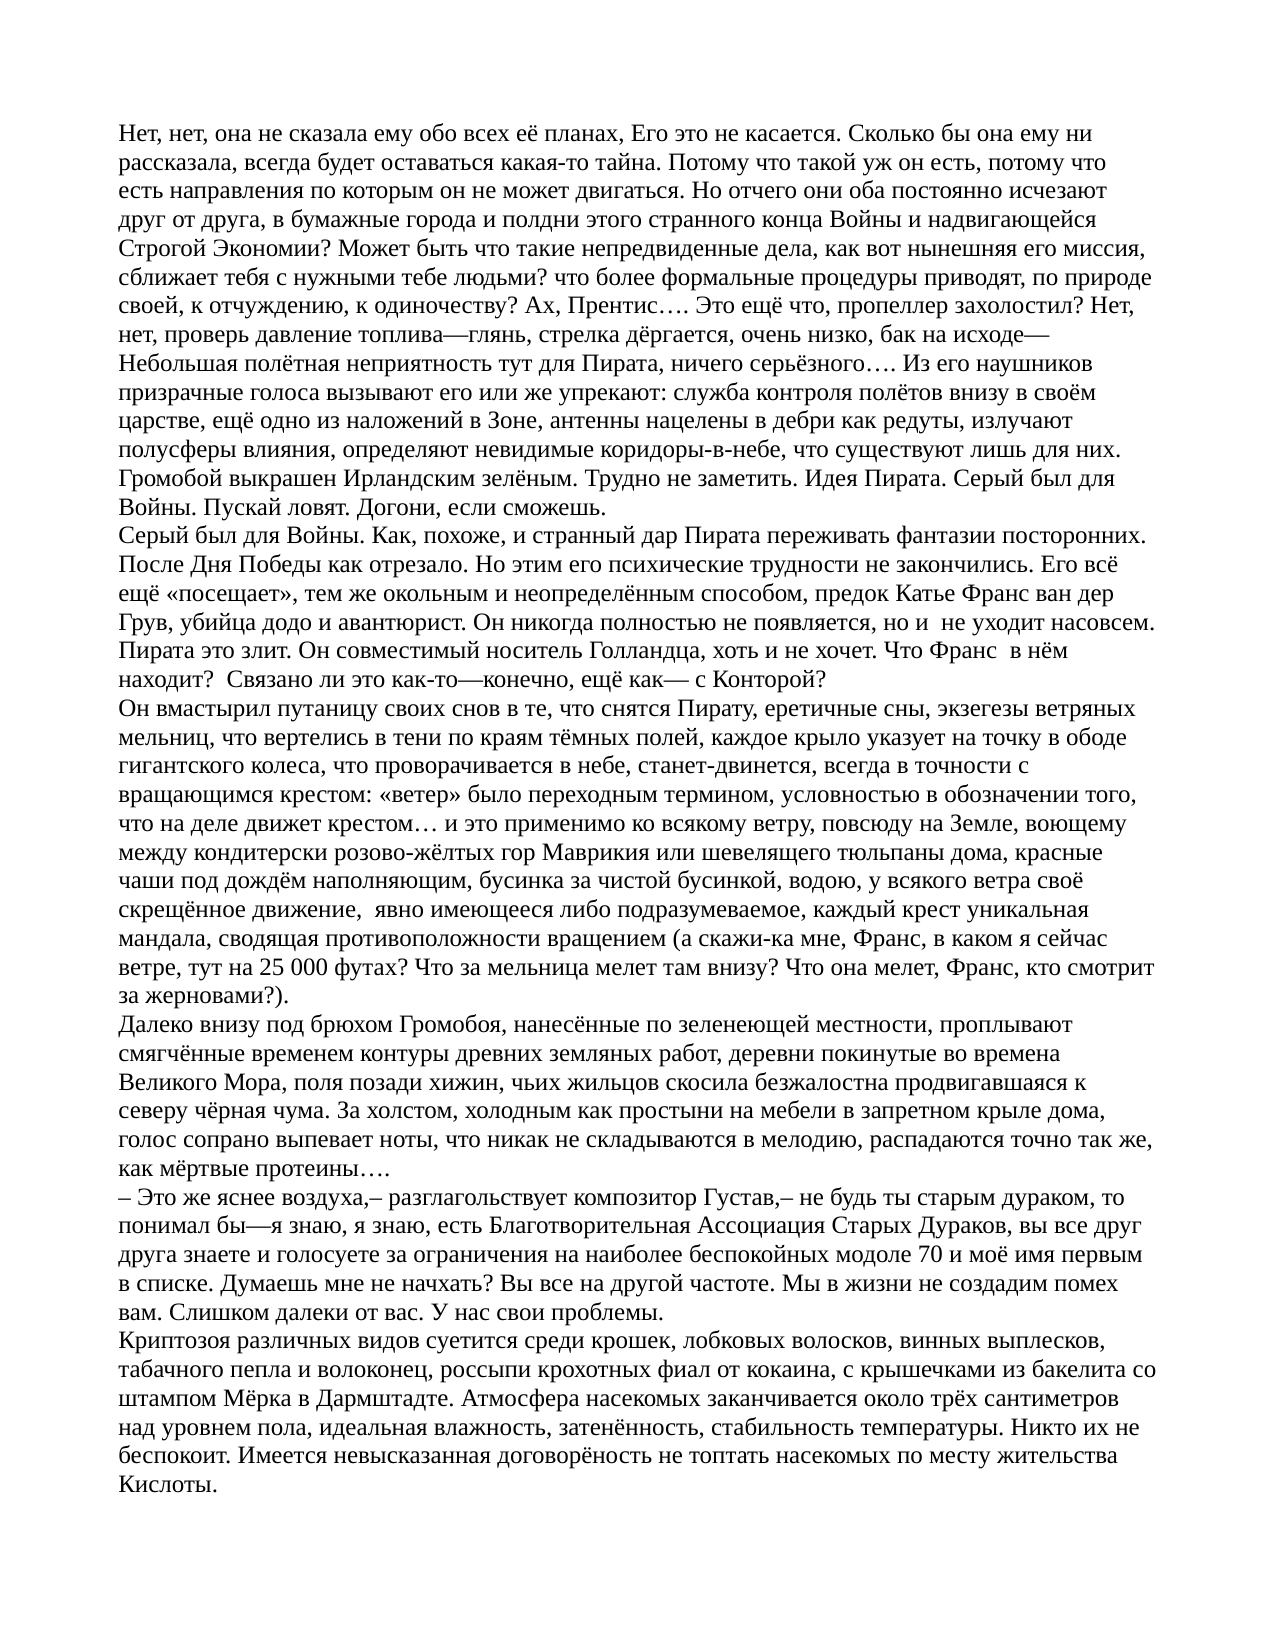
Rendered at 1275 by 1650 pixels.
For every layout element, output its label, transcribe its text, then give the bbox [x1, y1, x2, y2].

text Криптозоя различных видов суетится среди крошек, лобковых волосков, винных выплесков, табачного пепла и волоконец, россыпи крохотных фиал от кокаина, с крышечками из бакелита со штампом Мёрка в Дармштадте. Атмосфера насекомых заканчивается около трёх сантиметров над уровнем пола, идеальная влажность, затенённость, стабильность температуры. Никто их не беспокоит. Имеется невысказанная договорёность не топтать насекомых по месту жительства Кислоты. [118, 1326, 1157, 1498]
text Серый был для Войны. Как, похоже, и странный дар Пирата переживать фантазии посторонних. После Дня Победы как отрезало. Но этим его психические трудности не закончились. Его всё ещё «посещает», тем же окольным и неопределённым способом, предок Катье Франс ван дер Грув, убийца додо и авантюрист. Он никогда полностью не появляется, но и не уходит насовсем. Пирата это злит. Он совместимый носитель Голландца, хоть и не хочет. Что Франс в нём находит? Связано ли это как-то—конечно, ещё как— с Конторой? [118, 521, 1157, 693]
text – Это же яснее воздуха,– разглагольствует композитор Густав,– не будь ты старым дураком, то понимал бы—я знаю, я знаю, есть Благотворительная Ассоциация Старых Дураков, вы все друг друга знаете и голосуете за ограничения на наиболее беспокойных модоле 70 и моё имя первым в списке. Думаешь мне не начхать? Вы все на другой частоте. Мы в жизни не создадим помех вам. Слишком далеки от вас. У нас свои проблемы. [118, 1182, 1157, 1326]
text Он вмастырил путаницу своих снов в те, что снятся Пирату, еретичные сны, экзегезы ветряных мельниц, что вертелись в тени по краям тёмных полей, каждое крыло указует на точку в ободе гигантского колеса, что проворачивается в небе, станет-двинется, всегда в точности с вращающимся крестом: «ветер» было переходным термином, условностью в обозначении того, что на деле движет крестом… и это применимо ко всякому ветру, повсюду на Земле, воющему между кондитерски розово-жёлтых гор Маврикия или шевелящего тюльпаны дома, красные чаши под дождём наполняющим, бусинка за чистой бусинкой, водою, у всякого ветра своё скрещённое движение, явно имеющееся либо подразумеваемое, каждый крест уникальная мандала, сводящая противоположности вращением (а скажи-ка мне, Франс, в каком я сейчас ветре, тут на 25 000 футах? Что за мельница мелет там внизу? Что она мелет, Франс, кто смотрит за жерновами?). [118, 693, 1157, 1009]
text Нет, нет, она не сказала ему обо всех её планах, Его это не касается. Сколько бы она ему ни рассказала, всегда будет оставаться какая-то тайна. Потому что такой уж он есть, потому что есть направления по которым он не может двигаться. Но отчего они оба постоянно исчезают друг от друга, в бумажные города и полдни этого странного конца Войны и надвигающейся Строгой Экономии? Может быть что такие непредвиденные дела, как вот нынешняя его миссия, сближает тебя с нужными тебе людьми? что более формальные процедуры приводят, по природе своей, к отчуждению, к одиночеству? Ах, Прентис…. Это ещё что, пропеллер захолостил? Нет, нет, проверь давление топлива—глянь, стрелка дёргается, очень низко, бак на исходе— [118, 118, 1157, 348]
text Далеко внизу под брюхом Громобоя, нанесённые по зеленеющей местности, проплывают смягчённые временем контуры древних земляных работ, деревни покинутые во времена Великого Мора, поля позади хижин, чьих жильцов скосила безжалостна продвигавшаяся к северу чёрная чума. За холстом, холодным как простыни на мебели в запретном крыле дома, голос сопрано выпевает ноты, что никак не складываются в мелодию, распадаются точно так же, как мёртвые протеины…. [118, 1009, 1157, 1182]
text Небольшая полётная неприятность тут для Пирата, ничего серьёзного…. Из его наушников призрачные голоса вызывают его или же упрекают: служба контроля полётов внизу в своём царстве, ещё одно из наложений в Зоне, антенны нацелены в дебри как редуты, излучают полусферы влияния, определяют невидимые коридоры-в-небе, что существуют лишь для них. Громобой выкрашен Ирландским зелёным. Трудно не заметить. Идея Пирата. Серый был для Войны. Пускай ловят. Догони, если сможешь. [118, 348, 1157, 521]
